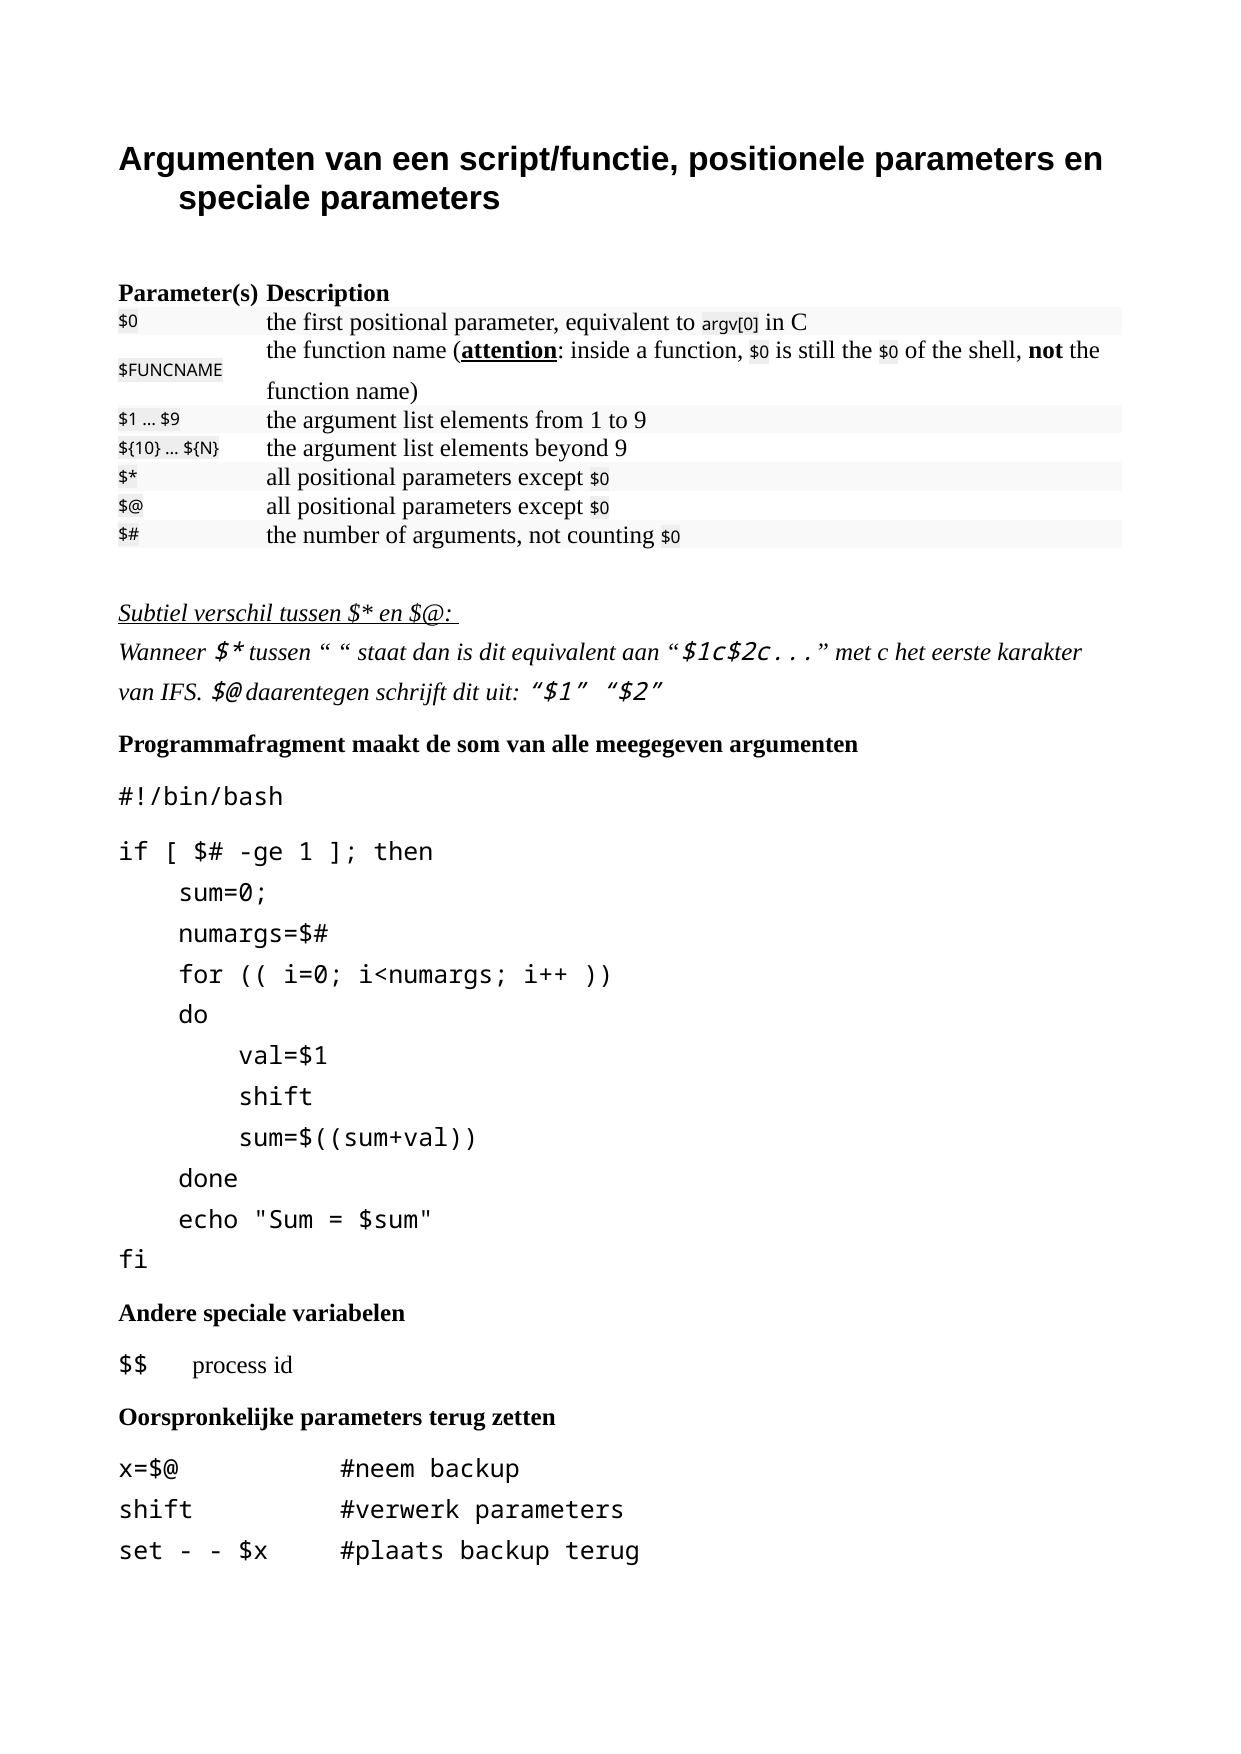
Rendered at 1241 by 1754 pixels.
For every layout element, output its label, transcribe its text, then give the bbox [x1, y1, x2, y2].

text #!/bin/bash [118, 778, 1122, 812]
table_cell the argument list elements beyond 9 [266, 434, 1122, 462]
table_cell $FUNCNAME [118, 335, 266, 405]
table_cell $@ [118, 491, 266, 520]
text if [ $# -ge 1 ]; then sum=0; numargs=$# for (( i=0; i<numargs; i++ )) do val=$1 shift sum=$((sum+val)) done echo "Sum = $sum" fi [118, 834, 1122, 1276]
table_cell all positional parameters except $0 [266, 462, 1122, 491]
table_cell the function name (attention: inside a function, $0 is still the $0 of the shell, not the function name) [266, 335, 1122, 405]
text Oorspronkelijke parameters terug zetten [118, 1402, 1122, 1431]
table_cell $0 [118, 307, 266, 335]
text Subtiel verschil tussen $* en $@: Wanneer $* tussen “ “ staat dan is dit equivalent aan “$1c$2c...” met c het eerste karakter van IFS. $@ daarentegen schrijft dit uit: “$1” “$2” [118, 598, 1122, 708]
text $$ process id [118, 1347, 1122, 1381]
table_cell $1 … $9 [118, 405, 266, 433]
text x=$@ #neem backup shift #verwerk parameters set - - $x #plaats backup terug [118, 1451, 1122, 1567]
table_cell all positional parameters except $0 [266, 491, 1122, 520]
subtitle Argumenten van een script/functie, positionele parameters en speciale parameters [118, 139, 1122, 216]
table_cell the argument list elements from 1 to 9 [266, 405, 1122, 433]
table_cell $* [118, 462, 266, 491]
text Andere speciale variabelen [118, 1298, 1122, 1326]
table_cell ${10} … ${N} [118, 434, 266, 462]
text Programmafragment maakt de som van alle meegegeven argumenten [118, 729, 1122, 758]
table_cell $# [118, 520, 266, 548]
table_cell the number of arguments, not counting $0 [266, 520, 1122, 548]
table_header Description [266, 278, 1122, 307]
table_cell the first positional parameter, equivalent to argv[0] in C [266, 307, 1122, 335]
table_header Parameter(s) [118, 278, 266, 307]
